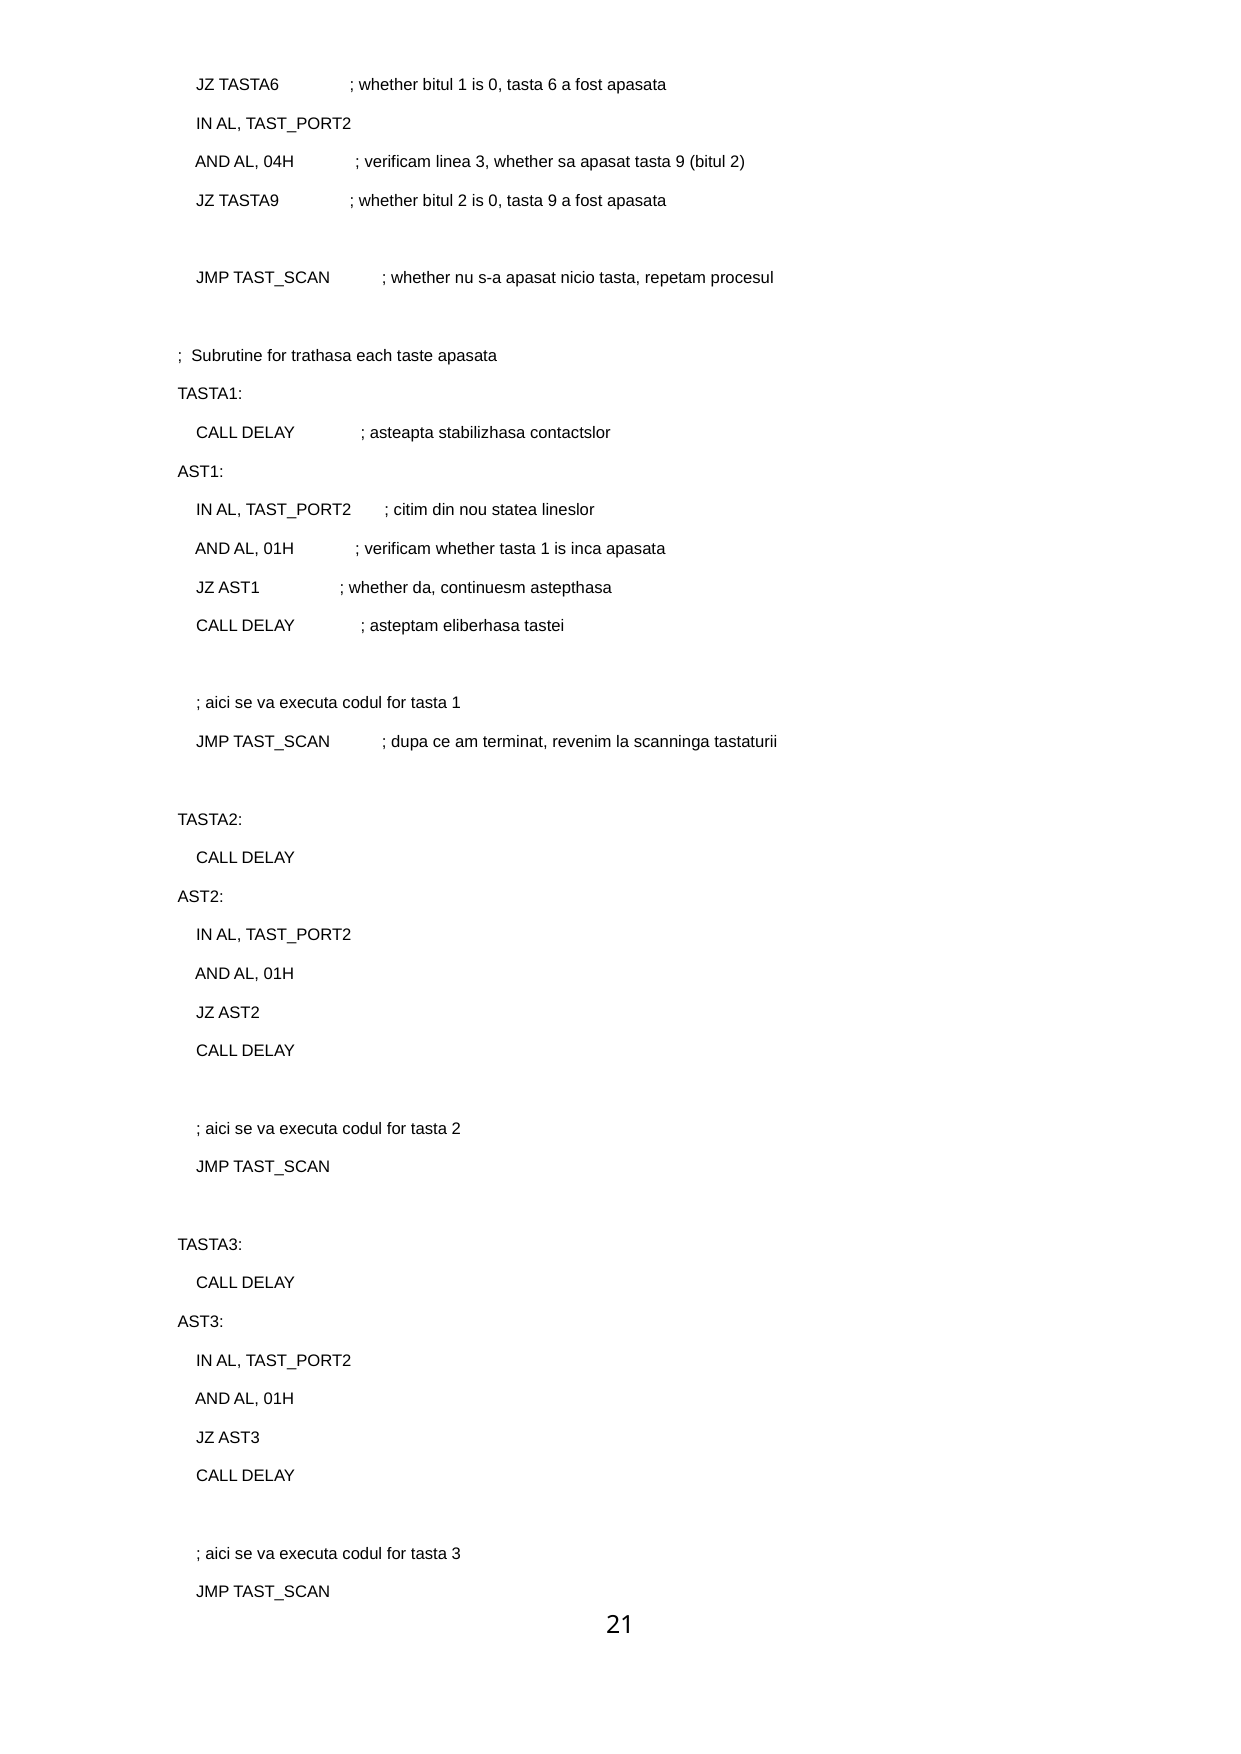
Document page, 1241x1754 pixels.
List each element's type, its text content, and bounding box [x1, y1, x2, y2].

text CALL DELAY ; asteapta stabilizhasa contactslor [177, 423, 1063, 442]
text JMP TAST_SCAN [177, 1157, 1063, 1176]
text TASTA2: [177, 809, 1063, 828]
text IN AL, TAST_PORT2 [177, 114, 1063, 133]
text AND AL, 01H [177, 1389, 1063, 1408]
text AND AL, 04H ; verificam linea 3, whether sa apasat tasta 9 (bitul 2) [177, 152, 1063, 171]
text ; Subrutine for trathasa each taste apasata [177, 346, 1063, 365]
text JZ AST3 [177, 1428, 1063, 1447]
text ; aici se va executa codul for tasta 3 [177, 1543, 1063, 1563]
text TASTA1: [177, 384, 1063, 403]
text JZ TASTA6 ; whether bitul 1 is 0, tasta 6 a fost apasata [177, 75, 1063, 94]
text ; aici se va executa codul for tasta 1 [177, 693, 1063, 712]
text CALL DELAY [177, 848, 1063, 867]
text IN AL, TAST_PORT2 [177, 1350, 1063, 1369]
text CALL DELAY ; asteptam eliberhasa tastei [177, 616, 1063, 635]
text JZ AST2 [177, 1002, 1063, 1022]
text JZ TASTA9 ; whether bitul 2 is 0, tasta 9 a fost apasata [177, 191, 1063, 210]
text ; aici se va executa codul for tasta 2 [177, 1118, 1063, 1138]
text CALL DELAY [177, 1041, 1063, 1060]
text AND AL, 01H [177, 964, 1063, 983]
text IN AL, TAST_PORT2 [177, 925, 1063, 944]
text CALL DELAY [177, 1273, 1063, 1292]
text JZ AST1 ; whether da, continuesm astepthasa [177, 577, 1063, 597]
text AST3: [177, 1312, 1063, 1331]
text AST1: [177, 461, 1063, 481]
text IN AL, TAST_PORT2 ; citim din nou statea lineslor [177, 500, 1063, 519]
text AST2: [177, 887, 1063, 906]
text JMP TAST_SCAN ; whether nu s-a apasat nicio tasta, repetam procesul [177, 268, 1063, 287]
text TASTA3: [177, 1234, 1063, 1253]
text JMP TAST_SCAN [177, 1582, 1063, 1601]
text JMP TAST_SCAN ; dupa ce am terminat, revenim la scanninga tastaturii [177, 732, 1063, 751]
text CALL DELAY [177, 1466, 1063, 1485]
text AND AL, 01H ; verificam whether tasta 1 is inca apasata [177, 539, 1063, 558]
